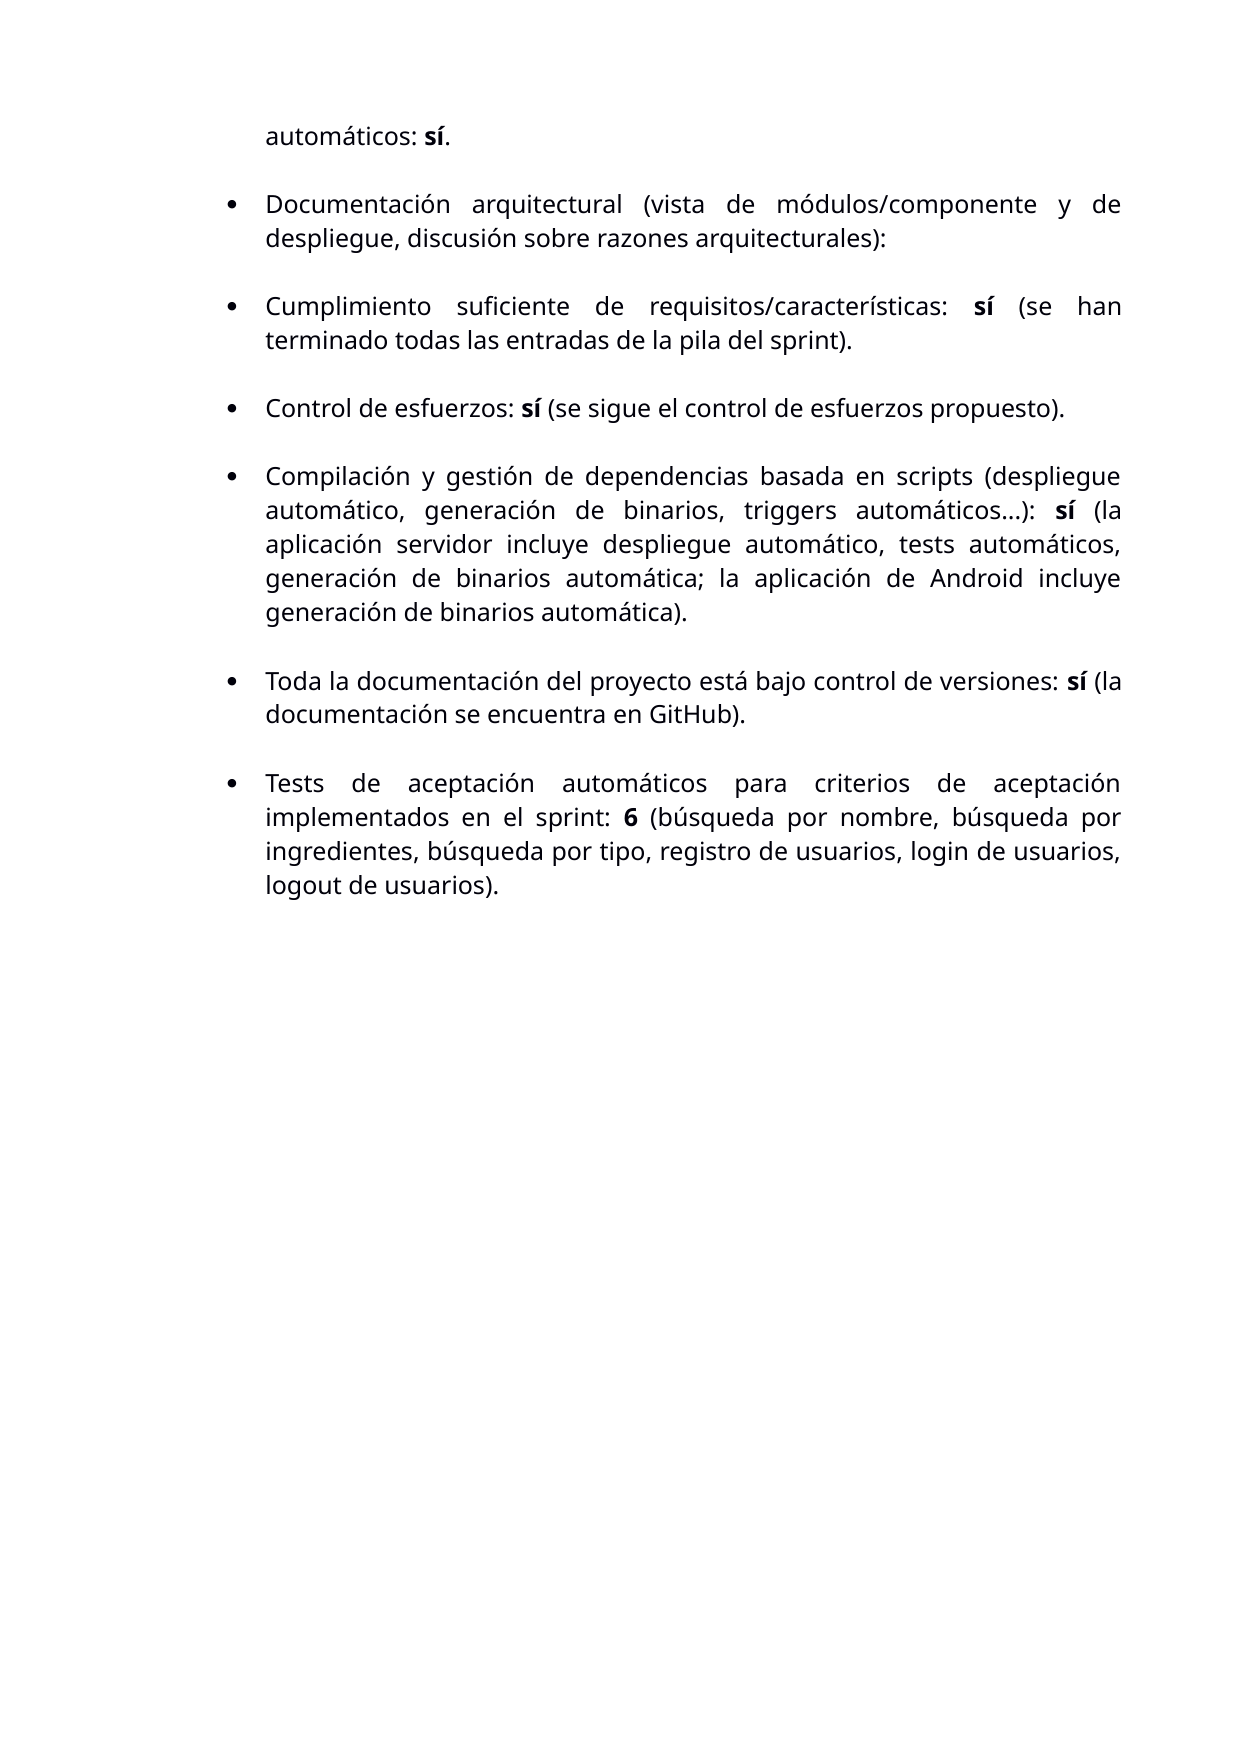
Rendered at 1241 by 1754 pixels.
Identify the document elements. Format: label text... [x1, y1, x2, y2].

list Documentación arquitectural (vista de módulos/componente y de despliegue, discusión sobre razones arquitecturales): [228, 186, 1122, 254]
list Cumplimiento suficiente de requisitos/características: sí (se han terminado todas las entradas de la pila del sprint). [228, 288, 1122, 357]
list Control de esfuerzos: sí (se sigue el control de esfuerzos propuesto). [228, 391, 1122, 425]
list Toda la documentación del proyecto está bajo control de versiones: sí (la documentación se encuentra en GitHub). [228, 663, 1122, 731]
list Compilación y gestión de dependencias basada en scripts (despliegue automático, generación de binarios, triggers automáticos...): sí (la aplicación servidor incluye despliegue automático, tests automáticos, generación de binarios automática; la aplicación de Android incluye generación de binarios automática). [228, 459, 1122, 629]
list Tests de aceptación automáticos para criterios de aceptación implementados en el sprint: 6 (búsqueda por nombre, búsqueda por ingredientes, búsqueda por tipo, registro de usuarios, login de usuarios, logout de usuarios). [228, 765, 1122, 902]
list automáticos: sí. [228, 118, 1122, 152]
